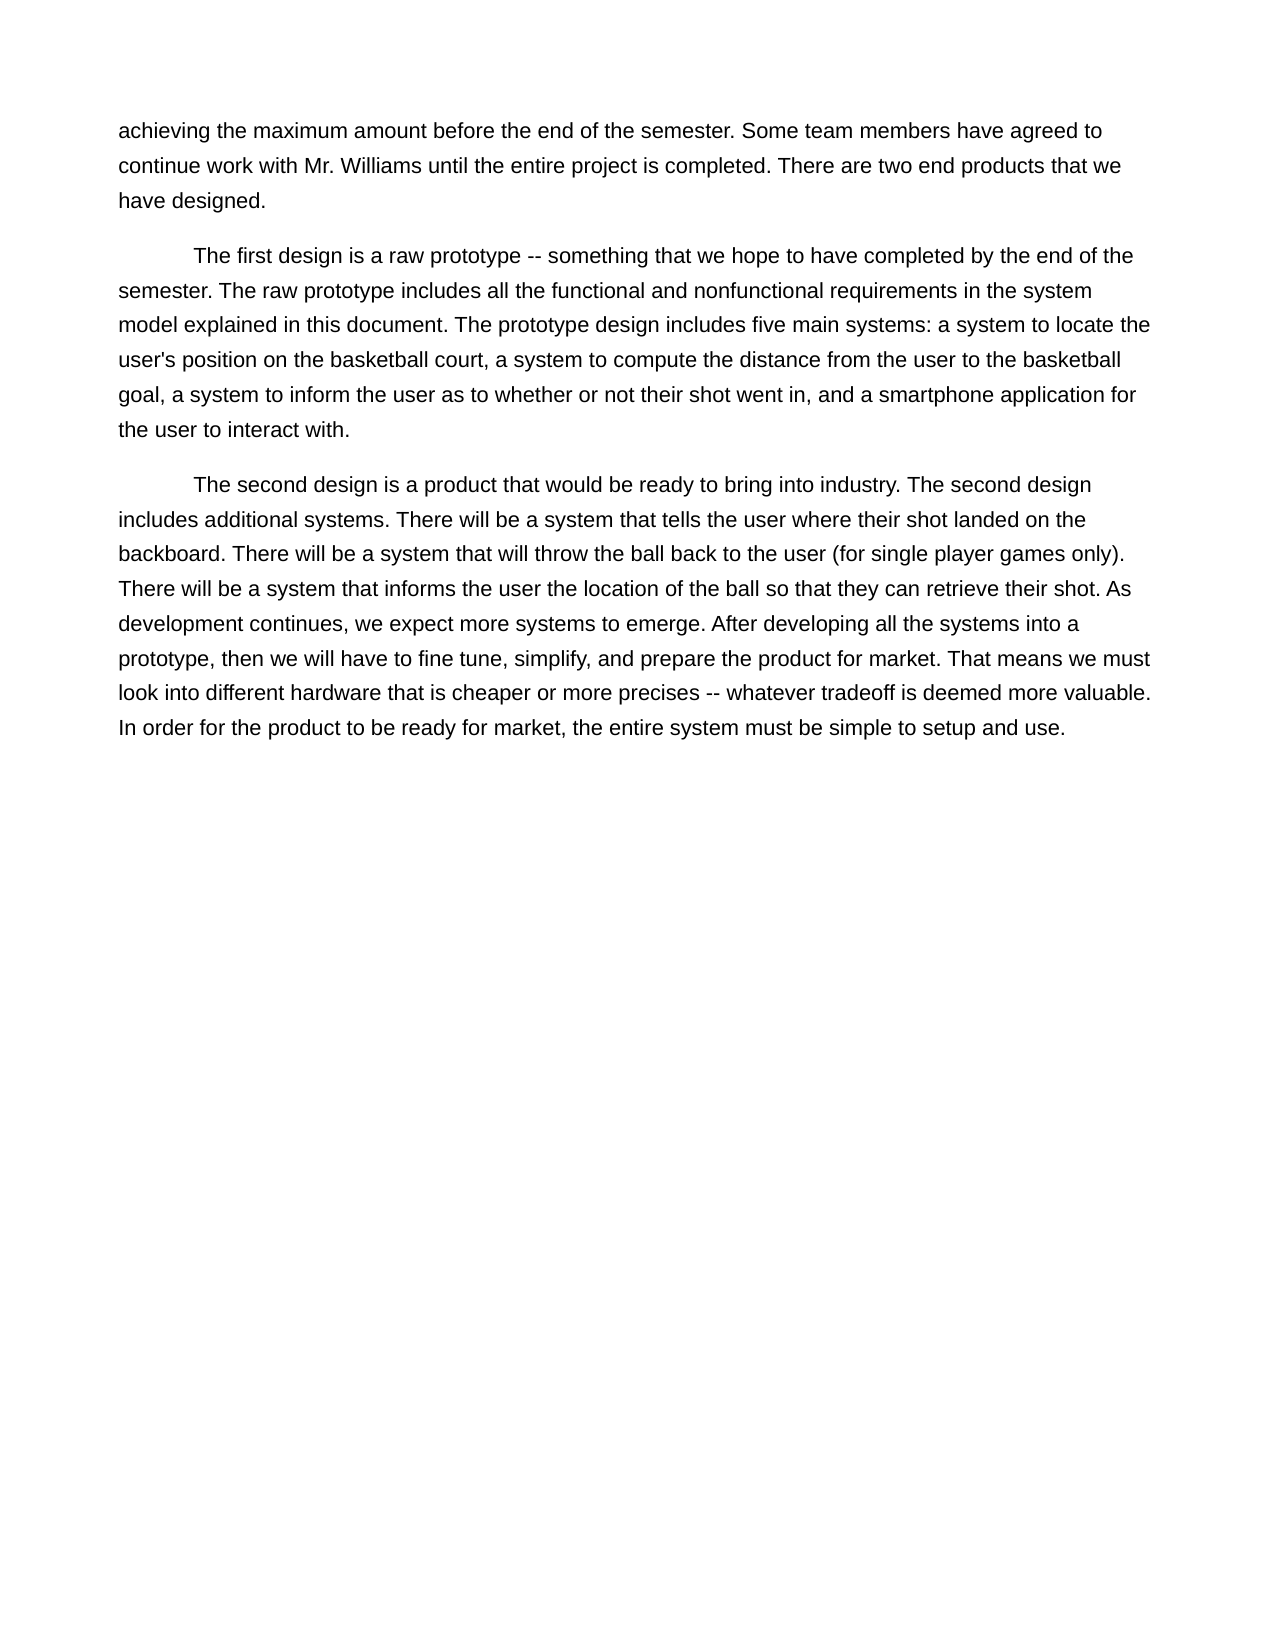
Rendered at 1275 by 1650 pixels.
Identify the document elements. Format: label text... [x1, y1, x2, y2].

text The second design is a product that would be ready to bring into industry. The second design includes additional systems. There will be a system that tells the user where their shot landed on the backboard. There will be a system that will throw the ball back to the user (for single player games only). There will be a system that informs the user the location of the ball so that they can retrieve their shot. As development continues, we expect more systems to emerge. After developing all the systems into a prototype, then we will have to fine tune, simplify, and prepare the product for market. That means we must look into different hardware that is cheaper or more precises -- whatever tradeoff is deemed more valuable. In order for the product to be ready for market, the entire system must be simple to setup and use. [118, 472, 1157, 740]
text achieving the maximum amount before the end of the semester. Some team members have agreed to continue work with Mr. Williams until the entire project is completed. There are two end products that we have designed. [118, 118, 1157, 213]
text The first design is a raw prototype -- something that we hope to have completed by the end of the semester. The raw prototype includes all the functional and nonfunctional requirements in the system model explained in this document. The prototype design includes five main systems: a system to locate the user's position on the basketball court, a system to compute the distance from the user to the basketball goal, a system to inform the user as to whether or not their shot went in, and a smartphone application for the user to interact with. [118, 243, 1157, 442]
